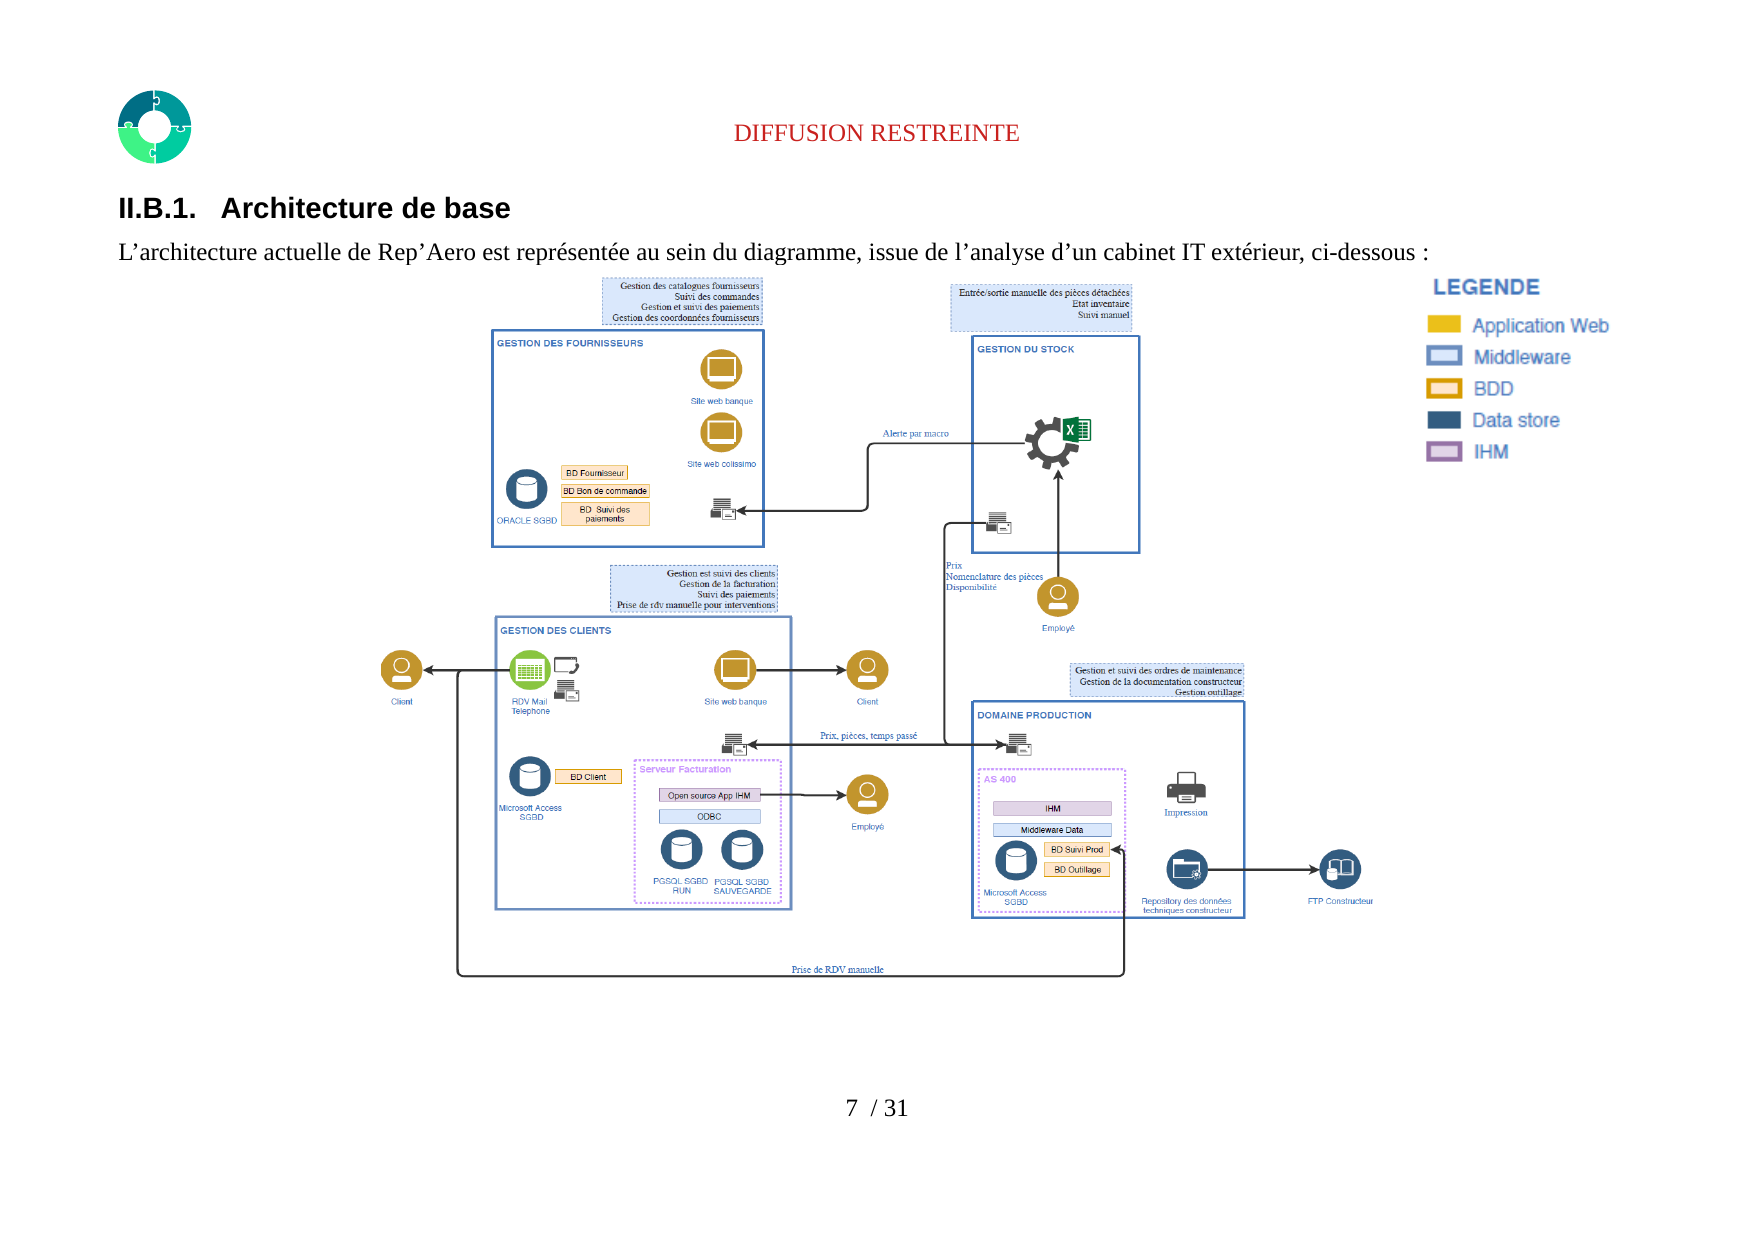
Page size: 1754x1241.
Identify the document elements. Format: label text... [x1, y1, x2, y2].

picture [1414, 265, 1615, 473]
picture [381, 265, 1373, 981]
text L’architecture actuelle de Rep’Aero est représentée au sein du diagramme, issue de l’analyse d’un cabinet IT extérieur, ci-dessous : [118, 237, 1636, 266]
subtitle Architecture de base [118, 191, 1636, 225]
